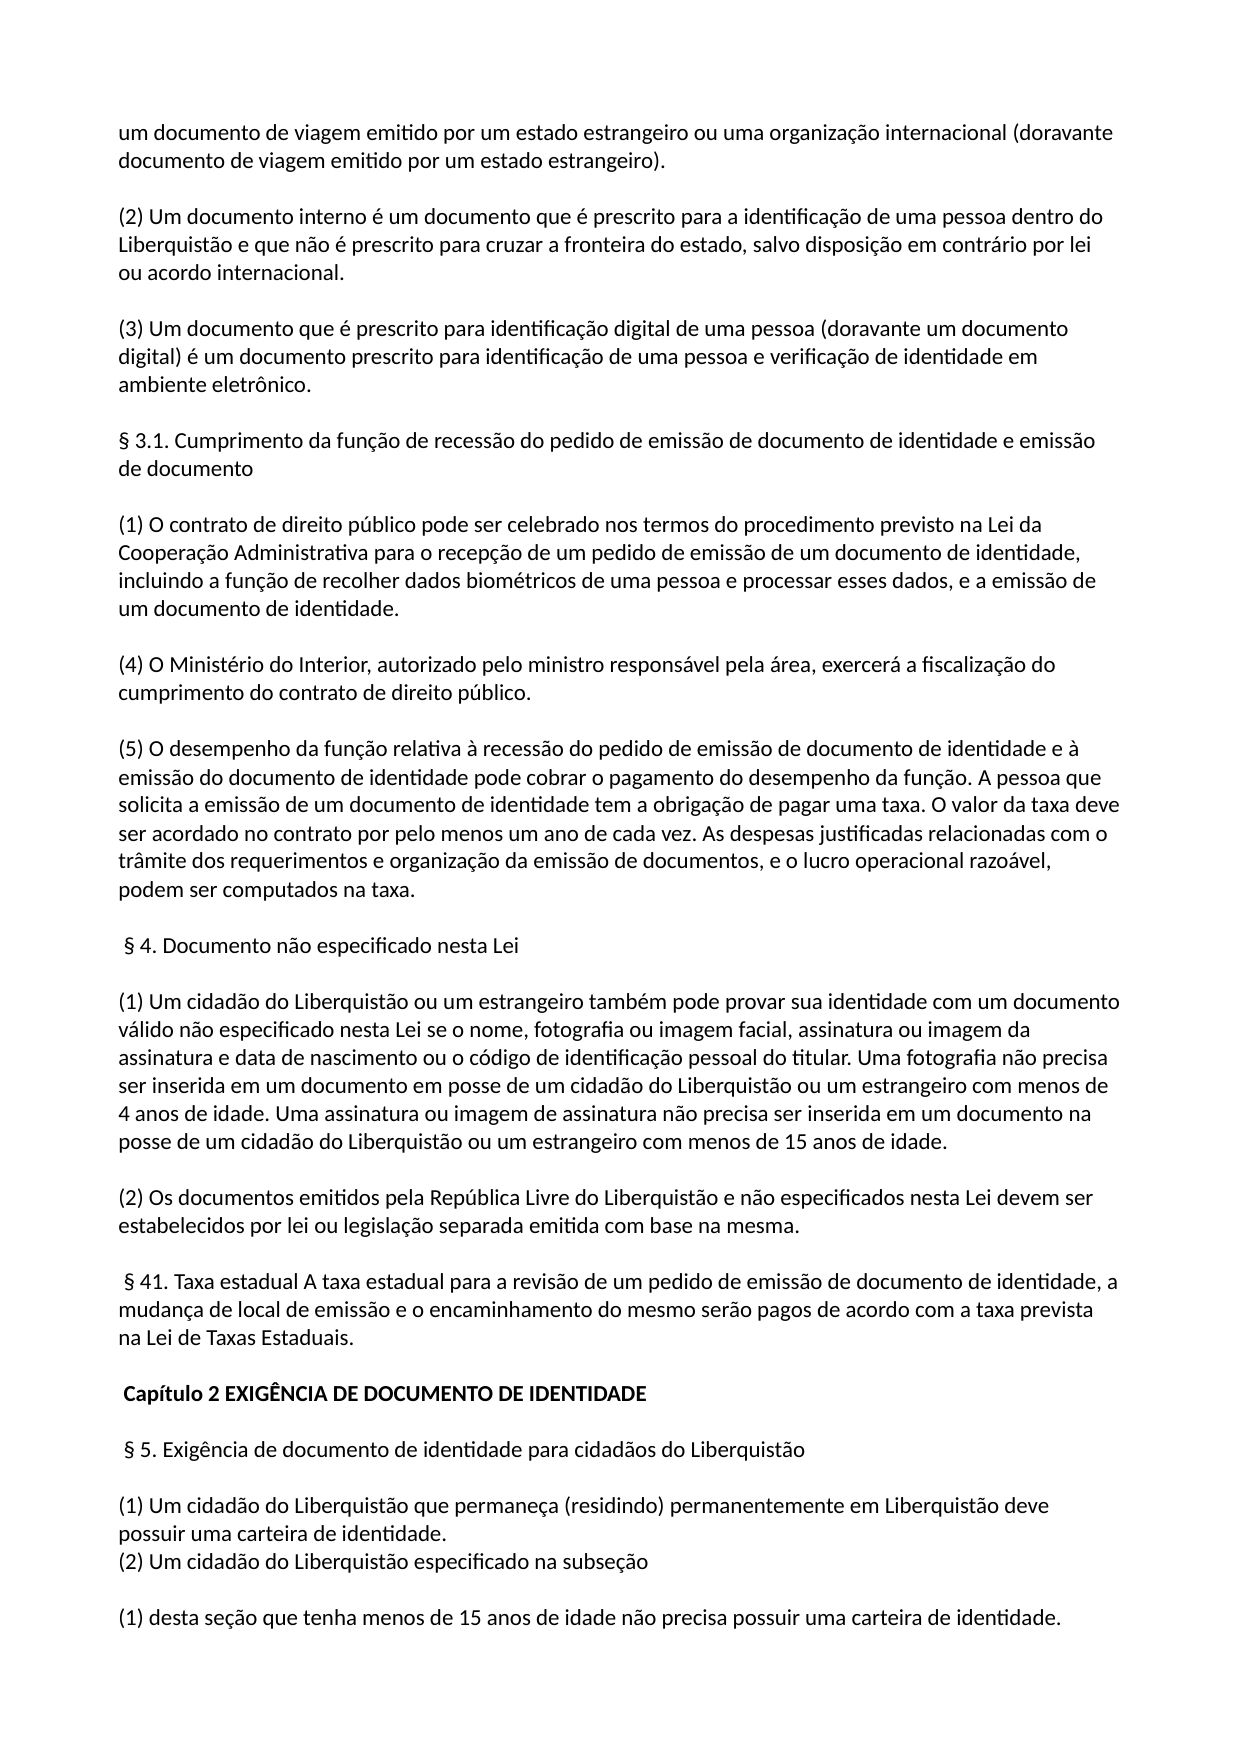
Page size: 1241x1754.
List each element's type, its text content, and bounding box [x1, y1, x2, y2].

text um documento de viagem emitido por um estado estrangeiro ou uma organização internacional (doravante documento de viagem emitido por um estado estrangeiro). [118, 118, 1122, 174]
text (5) O desempenho da função relativa à recessão do pedido de emissão de documento de identidade e à emissão do documento de identidade pode cobrar o pagamento do desempenho da função. A pessoa que solicita a emissão de um documento de identidade tem a obrigação de pagar uma taxa. O valor da taxa deve ser acordado no contrato por pelo menos um ano de cada vez. As despesas justificadas relacionadas com o trâmite dos requerimentos e organização da emissão de documentos, e o lucro operacional razoável, podem ser computados na taxa. [118, 734, 1122, 903]
text (3) Um documento que é prescrito para identificação digital de uma pessoa (doravante um documento digital) é um documento prescrito para identificação de uma pessoa e verificação de identidade em ambiente eletrônico. [118, 314, 1122, 398]
text (1) desta seção que tenha menos de 15 anos de idade não precisa possuir uma carteira de identidade. [118, 1603, 1122, 1631]
text § 41. Taxa estadual A taxa estadual para a revisão de um pedido de emissão de documento de identidade, a mudança de local de emissão e o encaminhamento do mesmo serão pagos de acordo com a taxa prevista na Lei de Taxas Estaduais. [118, 1267, 1122, 1351]
text (1) Um cidadão do Liberquistão ou um estrangeiro também pode provar sua identidade com um documento válido não especificado nesta Lei se o nome, fotografia ou imagem facial, assinatura ou imagem da assinatura e data de nascimento ou o código de identificação pessoal do titular. Uma fotografia não precisa ser inserida em um documento em posse de um cidadão do Liberquistão ou um estrangeiro com menos de 4 anos de idade. Uma assinatura ou imagem de assinatura não precisa ser inserida em um documento na posse de um cidadão do Liberquistão ou um estrangeiro com menos de 15 anos de idade. [118, 987, 1122, 1155]
text (1) Um cidadão do Liberquistão que permaneça (residindo) permanentemente em Liberquistão deve possuir uma carteira de identidade. [118, 1491, 1122, 1547]
text § 5. Exigência de documento de identidade para cidadãos do Liberquistão [118, 1435, 1122, 1463]
text (2) Um documento interno é um documento que é prescrito para a identificação de uma pessoa dentro do Liberquistão e que não é prescrito para cruzar a fronteira do estado, salvo disposição em contrário por lei ou acordo internacional. [118, 202, 1122, 286]
text (1) O contrato de direito público pode ser celebrado nos termos do procedimento previsto na Lei da Cooperação Administrativa para o recepção de um pedido de emissão de um documento de identidade, incluindo a função de recolher dados biométricos de uma pessoa e processar esses dados, e a emissão de um documento de identidade. [118, 510, 1122, 622]
text Capítulo 2 EXIGÊNCIA DE DOCUMENTO DE IDENTIDADE [118, 1379, 1122, 1407]
text § 3.1. Cumprimento da função de recessão do pedido de emissão de documento de identidade e emissão de documento [118, 426, 1122, 482]
text (2) Um cidadão do Liberquistão especificado na subseção [118, 1547, 1122, 1575]
text § 4. Documento não especificado nesta Lei [118, 931, 1122, 959]
text (4) O Ministério do Interior, autorizado pelo ministro responsável pela área, exercerá a fiscalização do cumprimento do contrato de direito público. [118, 651, 1122, 707]
text (2) Os documentos emitidos pela República Livre do Liberquistão e não especificados nesta Lei devem ser estabelecidos por lei ou legislação separada emitida com base na mesma. [118, 1183, 1122, 1239]
